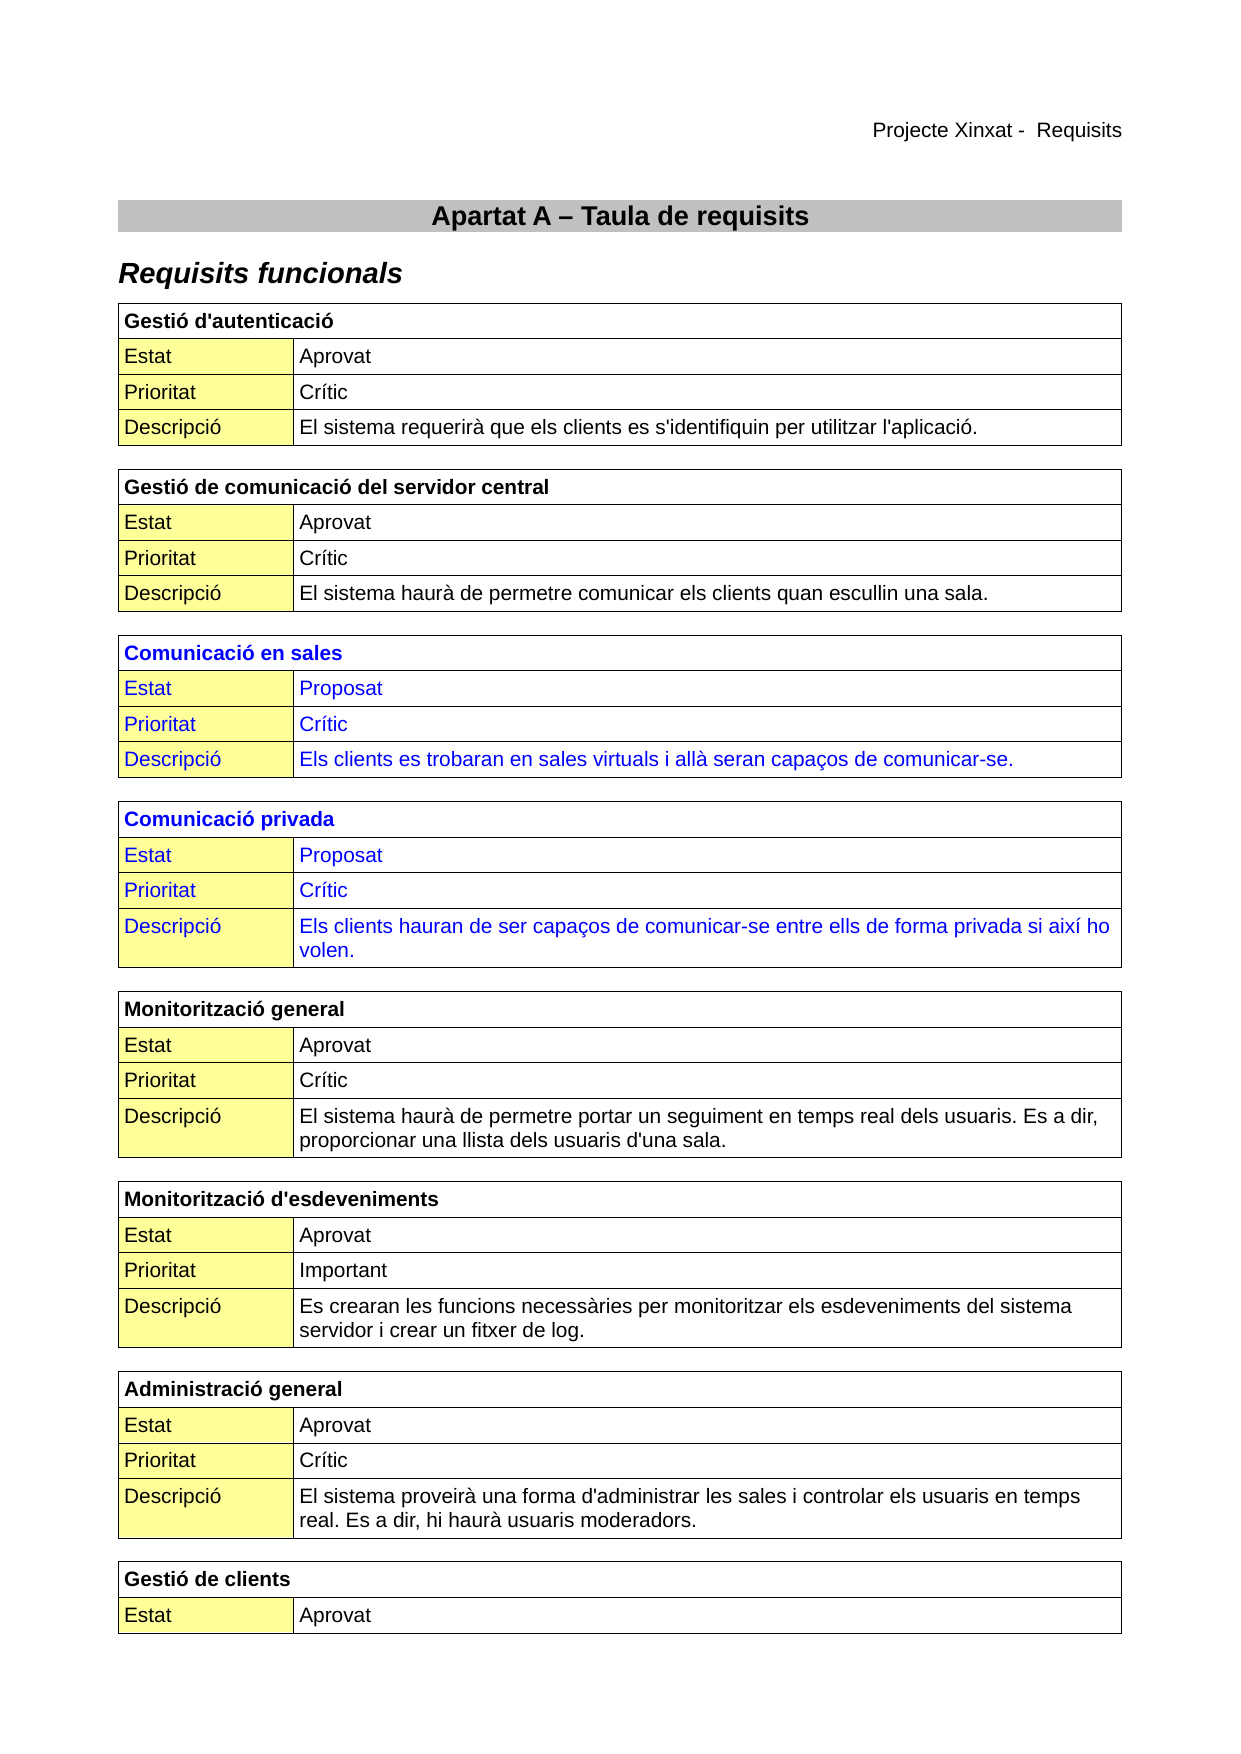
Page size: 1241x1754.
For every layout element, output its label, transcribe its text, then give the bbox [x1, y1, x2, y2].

table_cell Els clients hauran de ser capaços de comunicar-se entre ells de forma privada si així ho volen. [294, 909, 1121, 967]
table_cell Aprovat [294, 505, 1121, 540]
table_cell Aprovat [294, 339, 1121, 374]
table_cell Crític [294, 707, 1121, 741]
table_cell Estat [119, 1408, 293, 1442]
table_cell Prioritat [119, 873, 293, 908]
table_cell Prioritat [119, 1063, 293, 1098]
subtitle Requisits funcionals [118, 257, 1122, 290]
table_cell Prioritat [119, 375, 293, 409]
table_cell El sistema haurà de permetre comunicar els clients quan escullin una sala. [294, 576, 1121, 611]
table_cell Crític [294, 541, 1121, 575]
table_cell Aprovat [294, 1218, 1121, 1252]
table_cell Estat [119, 838, 293, 872]
table_cell Es crearan les funcions necessàries per monitoritzar els esdeveniments del sistema servidor i crear un fitxer de log. [294, 1289, 1121, 1347]
table_cell Aprovat [294, 1598, 1121, 1632]
table_cell Estat [119, 505, 293, 540]
table_cell Crític [294, 375, 1121, 409]
table_cell Descripció [119, 742, 293, 777]
table_cell El sistema haurà de permetre portar un seguiment en temps real dels usuaris. Es a dir, proporcionar una llista dels usuaris d'una sala. [294, 1099, 1121, 1157]
table_header Gestió de comunicació del servidor central [119, 470, 1121, 504]
table_cell Estat [119, 1218, 293, 1252]
table_cell Descripció [119, 1479, 293, 1537]
table_cell El sistema proveirà una forma d'administrar les sales i controlar els usuaris en temps real. Es a dir, hi haurà usuaris moderadors. [294, 1479, 1121, 1537]
table_cell Descripció [119, 410, 293, 445]
table_cell Estat [119, 1598, 293, 1632]
table_cell Estat [119, 671, 293, 706]
table_cell Proposat [294, 838, 1121, 872]
table_cell Descripció [119, 1289, 293, 1347]
table_header Monitorització d'esdeveniments [119, 1182, 1121, 1217]
table_cell Crític [294, 873, 1121, 908]
table_cell Important [294, 1253, 1121, 1288]
table_cell Prioritat [119, 1444, 293, 1478]
table_cell Aprovat [294, 1028, 1121, 1062]
table_cell Estat [119, 339, 293, 374]
table_header Monitorització general [119, 992, 1121, 1027]
table_cell El sistema requerirà que els clients es s'identifiquin per utilitzar l'aplicació. [294, 410, 1121, 445]
table_cell Crític [294, 1063, 1121, 1098]
table_cell Estat [119, 1028, 293, 1062]
table_cell Prioritat [119, 541, 293, 575]
table_header Comunicació en sales [119, 636, 1121, 670]
table_header Comunicació privada [119, 802, 1121, 837]
table_header Gestió de clients [119, 1562, 1121, 1597]
table_cell Aprovat [294, 1408, 1121, 1442]
table_cell Els clients es trobaran en sales virtuals i allà seran capaços de comunicar-se. [294, 742, 1121, 777]
table_cell Prioritat [119, 707, 293, 741]
table_cell Descripció [119, 576, 293, 611]
table_cell Descripció [119, 909, 293, 967]
table_cell Proposat [294, 671, 1121, 706]
table_header Administració general [119, 1372, 1121, 1407]
table_cell Prioritat [119, 1253, 293, 1288]
table_header Gestió d'autenticació [119, 304, 1121, 338]
table_cell Crític [294, 1444, 1121, 1478]
table_cell Descripció [119, 1099, 293, 1157]
text Apartat A – Taula de requisits [118, 200, 1122, 232]
